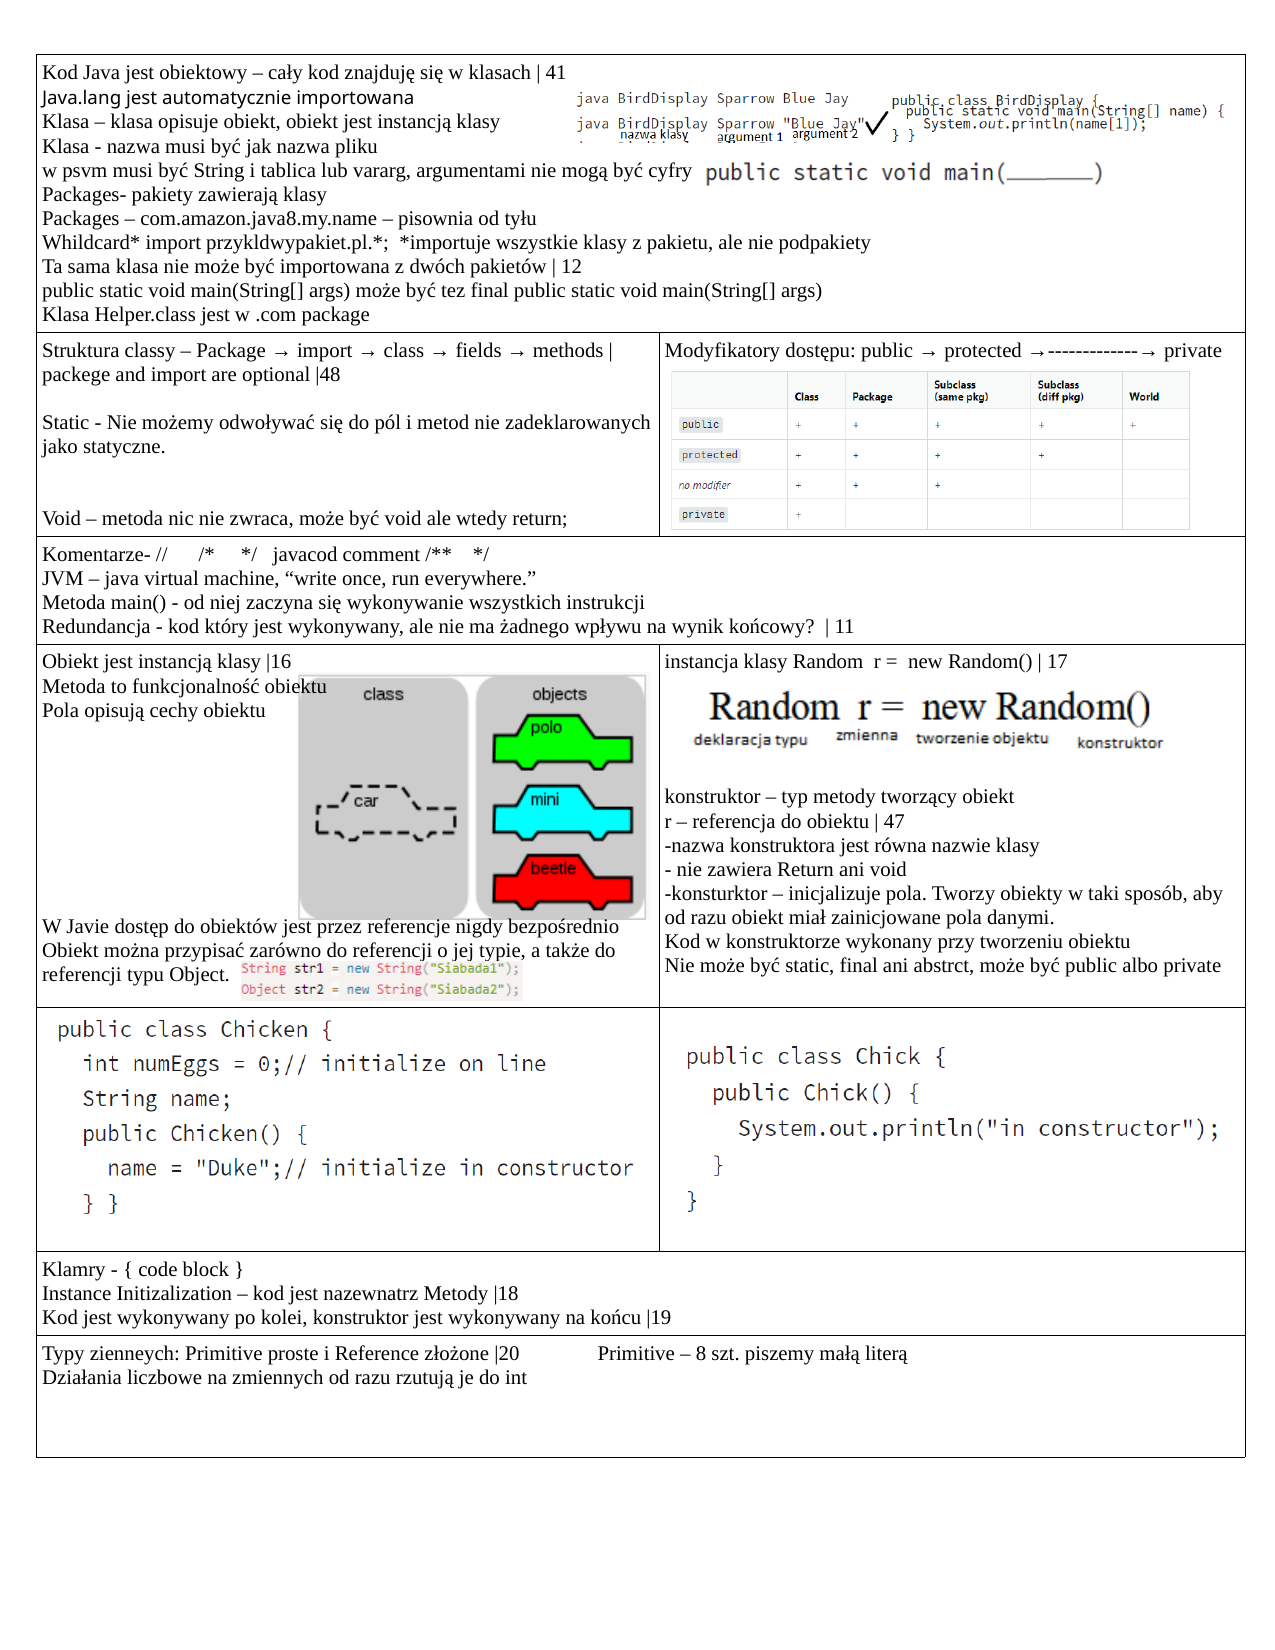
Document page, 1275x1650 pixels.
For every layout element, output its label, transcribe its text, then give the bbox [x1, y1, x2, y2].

table_cell Obiekt jest instancją klasy |16 Metoda to funkcjonalność obiektu Pola opisują cechy obiektu W Javie dostęp do obiektów jest przez referencje nigdy bezpośrednio Obiekt można przypisać zarówno do referencji o jej typie, a także do referencji typu Object. [37, 645, 659, 1007]
table_cell Komentarze- // /* */ javacod comment /** */ JVM – java virtual machine, “write once, run everywhere.” Metoda main() - od niej zaczyna się wykonywanie wszystkich instrukcji Redundancja - kod który jest wykonywany, ale nie ma żadnego wpływu na wynik końcowy? | 11 [37, 537, 1245, 644]
table_cell Modyfikatory dostępu: public → protected →-------------→ private [660, 333, 1245, 536]
table_cell [660, 1008, 1245, 1251]
picture [297, 672, 651, 920]
picture [695, 157, 1109, 189]
table_header Kod Java jest obiektowy – cały kod znajduję się w klasach | 41 Java.lang jest automatycznie importowana Klasa – klasa opisuje obiekt, obiekt jest instancją klasy Klasa - nazwa musi być jak nazwa pliku w psvm musi być String i tablica lub vararg, argumentami nie mogą być cyfry Packages- pakiety zawierają klasy Packages – com.amazon.java8.my.name – pisownia od tyłu Whildcard* import przykldwypakiet.pl.*; *importuje wszystkie klasy z pakietu, ale nie podpakiety Ta sama klasa nie może być importowana z dwóch pakietów | 12 public static void main(String[] args) może być tez final public static void main(String[] args) Klasa Helper.class jest w .com package [37, 55, 1245, 332]
picture [675, 1042, 1224, 1217]
table_cell [37, 1008, 659, 1251]
table_cell Typy zienneych: Primitive proste i Reference złożone |20 Primitive – 8 szt. piszemy małą literą Działania liczbowe na zmiennych od razu rzutują je do int [37, 1336, 1245, 1457]
picture [241, 961, 523, 1001]
picture [668, 368, 1192, 535]
picture [569, 88, 1229, 143]
table_cell Struktura classy – Package → import → class → fields → methods | packege and import are optional |48 Static - Nie możemy odwoływać się do pól i metod nie zadeklarowanych jako statyczne. Void – metoda nic nie zwraca, może być void ale wtedy return; [37, 333, 659, 536]
table_cell instancja klasy Random r = new Random() | 17 konstruktor – typ metody tworzący obiekt r – referencja do obiektu | 47 -nazwa konstruktora jest równa nazwie klasy - nie zawiera Return ani void -konsturktor – inicjalizuje pola. Tworzy obiekty w taki sposób, aby od razu obiekt miał zainicjowane pola danymi. Kod w konstruktorze wykonany przy tworzeniu obiektu Nie może być static, final ani abstrct, może być public albo private [660, 645, 1245, 1007]
picture [49, 1012, 646, 1222]
picture [686, 685, 1176, 761]
table_cell Klamry - { code block } Instance Initizalization – kod jest nazewnatrz Metody |18 Kod jest wykonywany po kolei, konstruktor jest wykonywany na końcu |19 [37, 1252, 1245, 1335]
